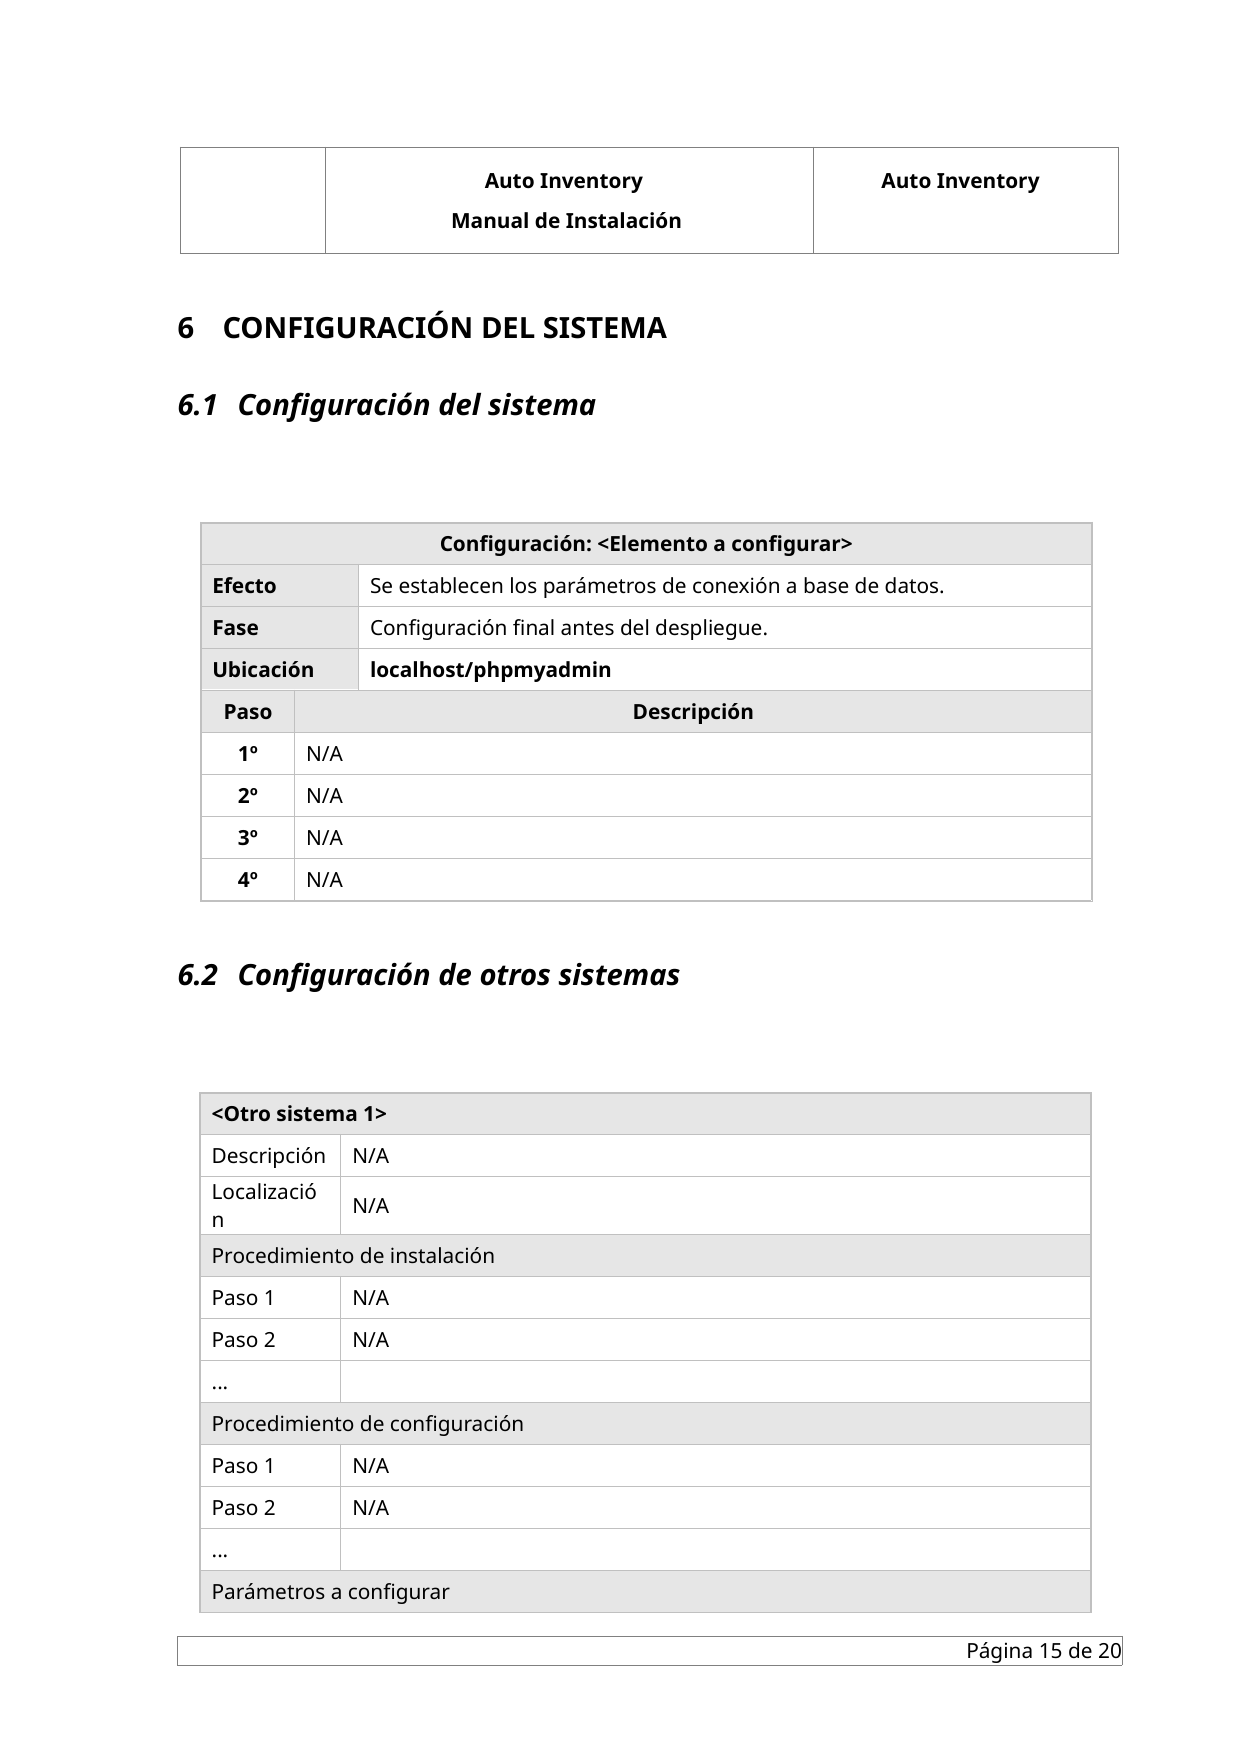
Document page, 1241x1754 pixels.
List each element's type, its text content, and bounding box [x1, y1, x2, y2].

table_cell Fase [202, 607, 358, 648]
table_cell N/A [341, 1319, 1090, 1360]
table_cell N/A [341, 1177, 1090, 1234]
table_cell 4º [202, 859, 294, 899]
table_cell Descripción [201, 1135, 340, 1176]
table_cell 1º [202, 733, 294, 773]
table_header Configuración: <Elemento a configurar> [202, 524, 1091, 564]
table_cell Ubicación [202, 649, 358, 689]
table_cell Paso 1 [201, 1445, 340, 1486]
table_cell N/A [341, 1135, 1090, 1176]
subtitle Configuración de otros sistemas [177, 954, 1122, 994]
table_cell Paso 1 [201, 1277, 340, 1318]
subtitle CONFIGURACIÓN DEL SISTEMA [177, 307, 1122, 347]
table_cell ... [201, 1361, 340, 1402]
table_cell Paso 2 [201, 1487, 340, 1528]
table_cell 2º [202, 775, 294, 816]
table_cell Configuración final antes del despliegue. [359, 607, 1091, 648]
table_cell Procedimiento de configuración [201, 1403, 1090, 1444]
table_cell Localización [201, 1177, 340, 1234]
table_cell ... [201, 1529, 340, 1570]
table_cell N/A [295, 775, 1091, 816]
table_cell Se establecen los parámetros de conexión a base de datos. [359, 565, 1091, 606]
table_cell N/A [341, 1277, 1090, 1318]
table_cell N/A [295, 859, 1091, 899]
table_cell Procedimiento de instalación [201, 1235, 1090, 1276]
table_cell Descripción [295, 691, 1091, 732]
table_cell Paso 2 [201, 1319, 340, 1360]
subtitle Configuración del sistema [177, 384, 1122, 424]
table_cell [341, 1361, 1090, 1402]
table_cell Parámetros a configurar [201, 1571, 1090, 1612]
table_header <Otro sistema 1> [201, 1094, 1090, 1134]
table_cell N/A [295, 817, 1091, 857]
table_cell [341, 1529, 1090, 1570]
table_cell 3º [202, 817, 294, 857]
table_cell localhost/phpmyadmin [359, 649, 1091, 689]
table_cell Paso [202, 691, 294, 732]
table_cell Efecto [202, 565, 358, 606]
table_cell N/A [341, 1445, 1090, 1486]
table_cell N/A [295, 733, 1091, 773]
table_cell N/A [341, 1487, 1090, 1528]
